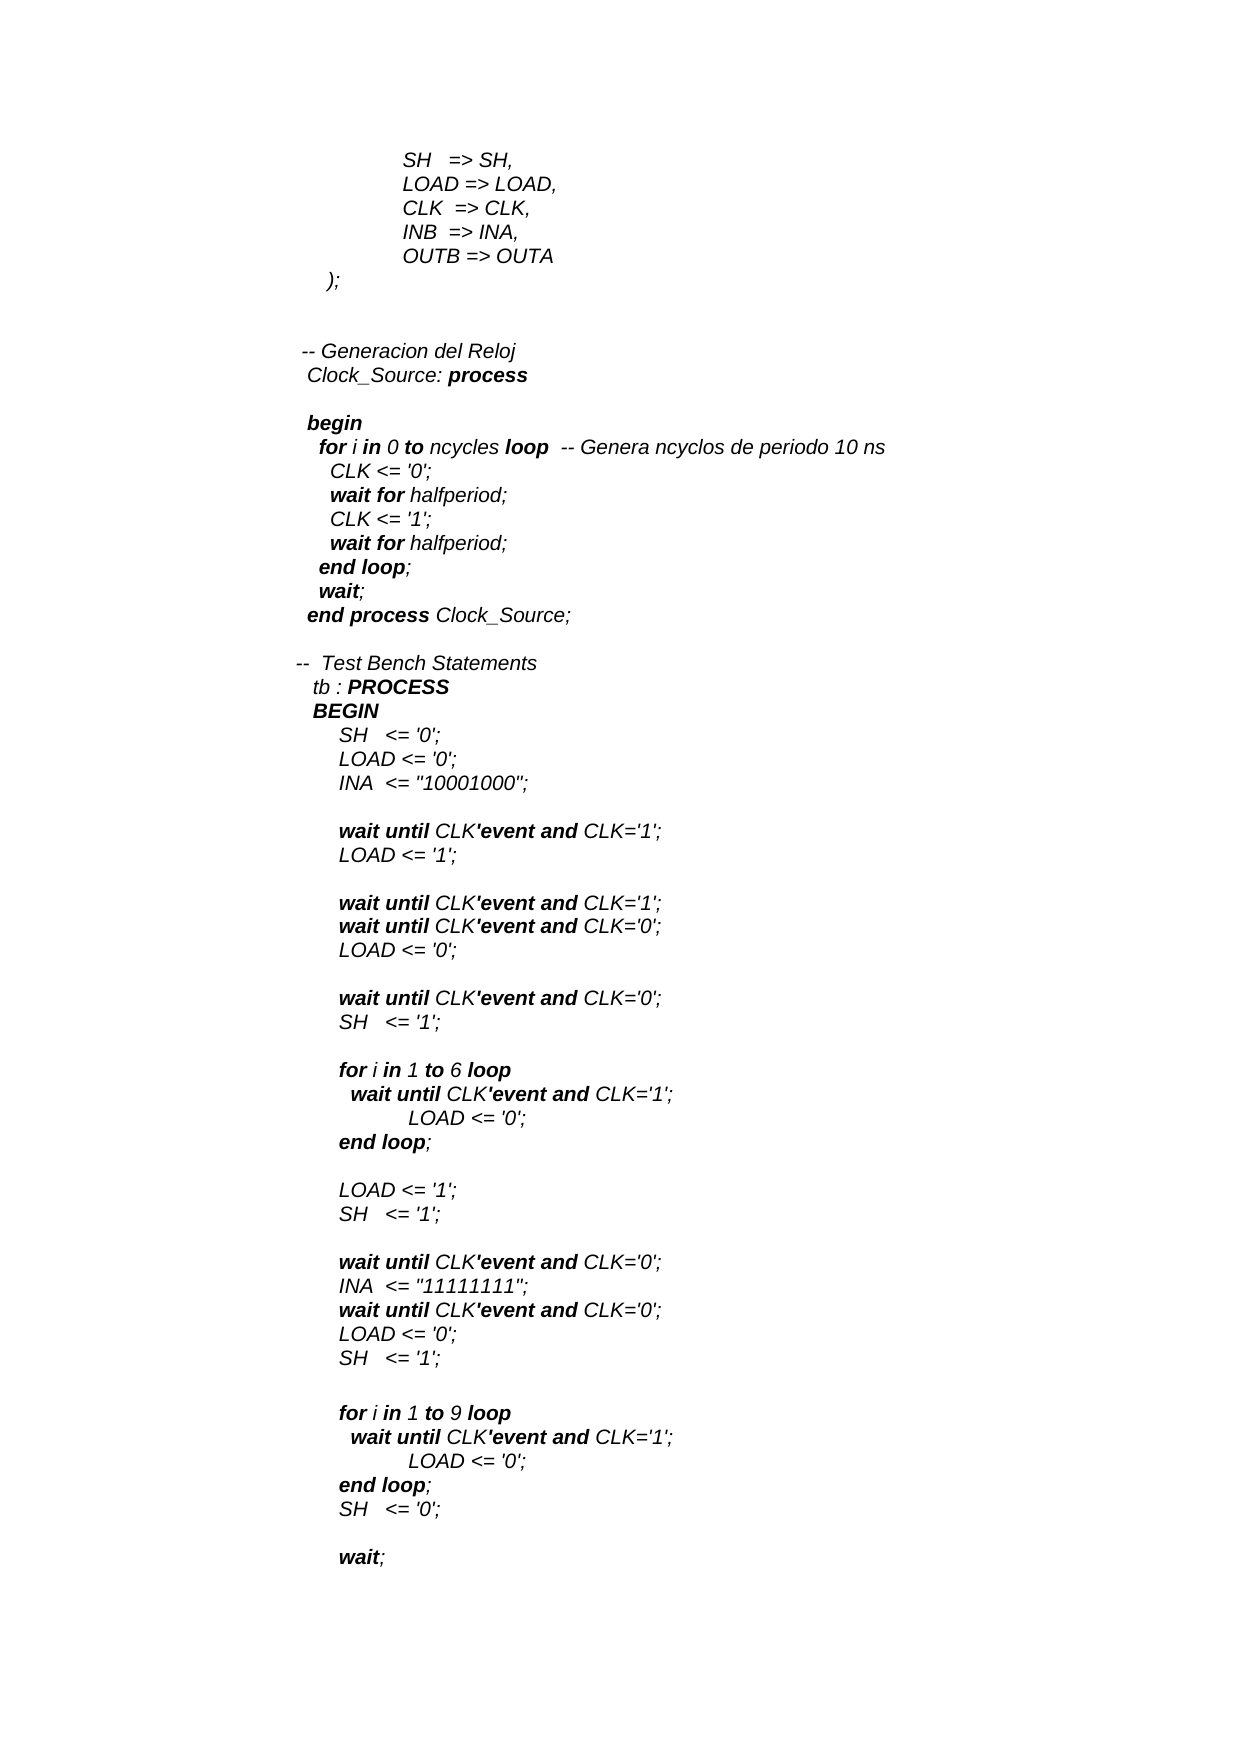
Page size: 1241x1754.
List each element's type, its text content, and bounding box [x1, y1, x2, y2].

text wait until CLK'event and CLK='0'; [295, 1298, 1063, 1322]
text wait until CLK'event and CLK='0'; [295, 1250, 1063, 1274]
text INA <= "10001000"; [295, 771, 1063, 794]
text Clock_Source: process [295, 363, 1063, 387]
text ); [295, 267, 1063, 291]
text end process Clock_Source; [295, 603, 1063, 627]
text for i in 1 to 9 loop [295, 1401, 1063, 1425]
text tb : PROCESS [295, 675, 1063, 699]
text INB => INA, [295, 219, 1063, 243]
text wait; [295, 1544, 1063, 1568]
text CLK <= '1'; [295, 507, 1063, 531]
text OUTB => OUTA [295, 243, 1063, 267]
text wait for halfperiod; [295, 483, 1063, 507]
text end loop; [295, 555, 1063, 579]
text SH <= '1'; [295, 1010, 1063, 1034]
text SH <= '1'; [295, 1202, 1063, 1226]
text LOAD <= '0'; [295, 1322, 1063, 1346]
text LOAD <= '0'; [295, 1106, 1063, 1130]
text INA <= "11111111"; [295, 1274, 1063, 1298]
text wait until CLK'event and CLK='1'; [295, 1425, 1063, 1449]
text SH <= '0'; [295, 723, 1063, 747]
text -- Test Bench Statements [295, 651, 1063, 675]
text wait until CLK'event and CLK='0'; [295, 914, 1063, 938]
text CLK => CLK, [295, 196, 1063, 219]
text BEGIN [295, 699, 1063, 723]
text LOAD <= '0'; [295, 1449, 1063, 1473]
text for i in 0 to ncycles loop -- Genera ncyclos de periodo 10 ns [295, 435, 1063, 459]
text LOAD <= '1'; [295, 842, 1063, 866]
text wait for halfperiod; [295, 531, 1063, 555]
text CLK <= '0'; [295, 459, 1063, 483]
text LOAD => LOAD, [295, 172, 1063, 196]
text for i in 1 to 6 loop [295, 1058, 1063, 1082]
text LOAD <= '0'; [295, 747, 1063, 771]
text LOAD <= '1'; [295, 1178, 1063, 1202]
text end loop; [295, 1130, 1063, 1154]
text LOAD <= '0'; [295, 938, 1063, 962]
text wait until CLK'event and CLK='1'; [295, 818, 1063, 842]
text wait until CLK'event and CLK='1'; [295, 890, 1063, 914]
text -- Generacion del Reloj [295, 339, 1063, 363]
text wait until CLK'event and CLK='1'; [295, 1082, 1063, 1106]
text end loop; [295, 1473, 1063, 1497]
text SH => SH, [295, 148, 1063, 172]
text SH <= '1'; [295, 1346, 1063, 1369]
text wait until CLK'event and CLK='0'; [295, 986, 1063, 1010]
text begin [295, 411, 1063, 435]
text SH <= '0'; [295, 1497, 1063, 1521]
text wait; [295, 579, 1063, 603]
